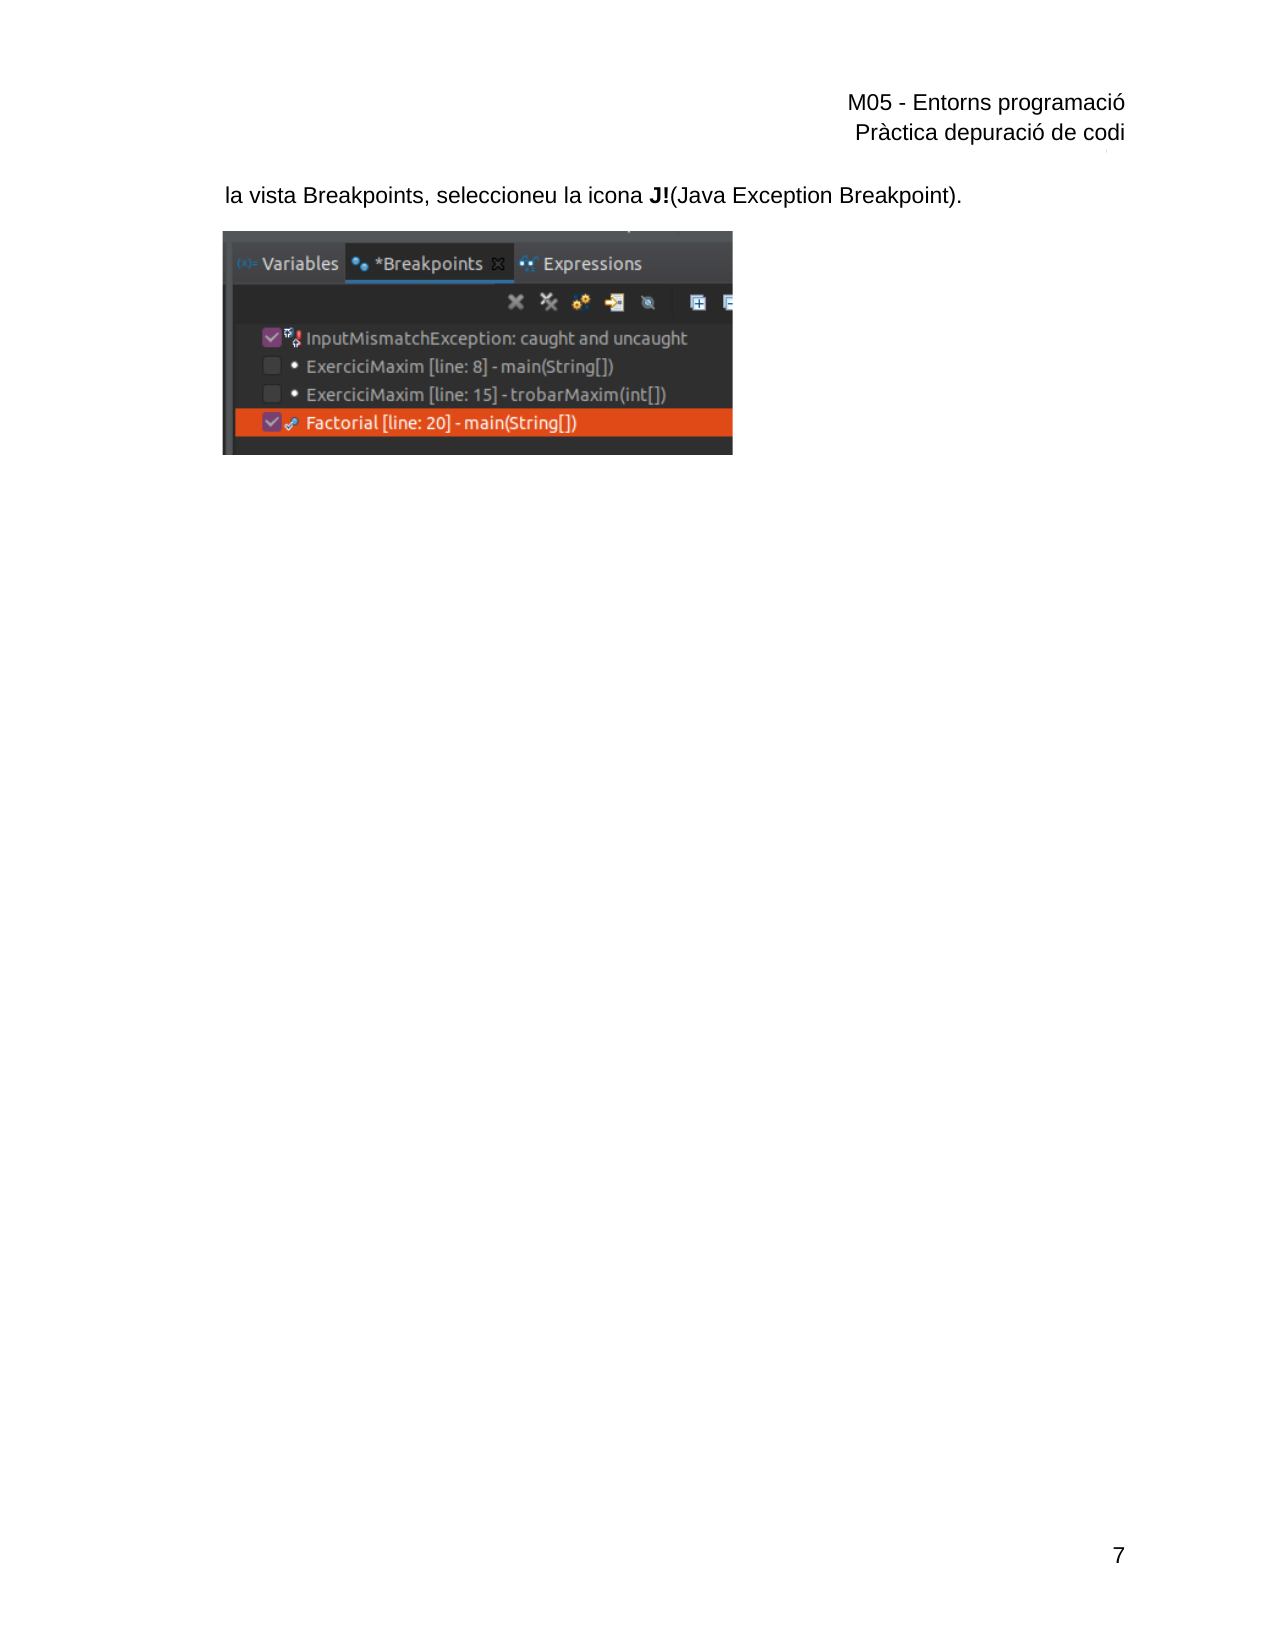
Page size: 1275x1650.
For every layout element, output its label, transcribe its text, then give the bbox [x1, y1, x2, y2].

picture [222, 231, 733, 455]
list la vista Breakpoints, seleccioneu la icona J!(Java Exception Breakpoint). [187, 182, 1125, 209]
